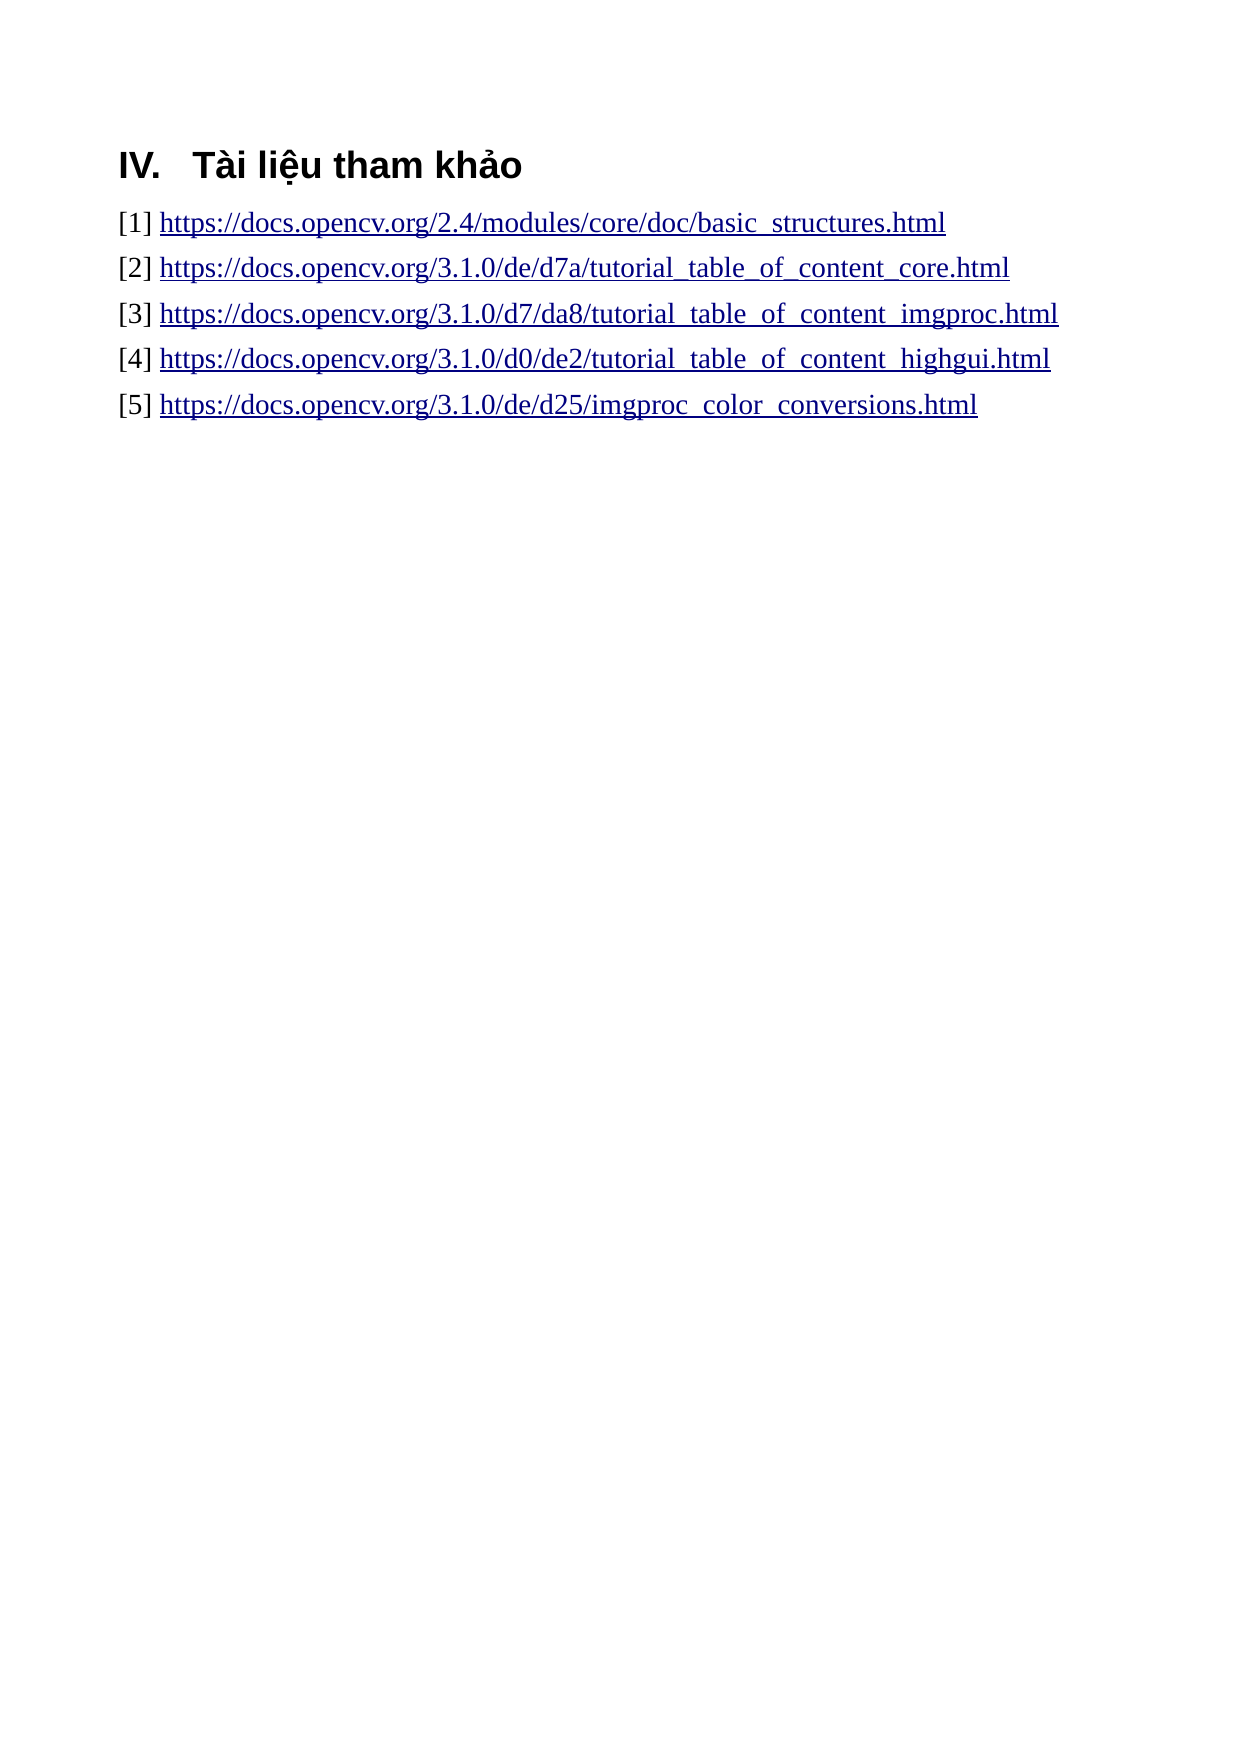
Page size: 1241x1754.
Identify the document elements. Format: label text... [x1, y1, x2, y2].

subtitle [3] https://docs.opencv.org/3.1.0/d7/da8/tutorial_table_of_content_imgproc.html [118, 296, 1122, 329]
subtitle [4] https://docs.opencv.org/3.1.0/d0/de2/tutorial_table_of_content_highgui.html [118, 341, 1122, 375]
subtitle [5] https://docs.opencv.org/3.1.0/de/d25/imgproc_color_conversions.html [118, 387, 1122, 420]
subtitle [1] https://docs.opencv.org/2.4/modules/core/doc/basic_structures.html [118, 205, 1122, 239]
subtitle [2] https://docs.opencv.org/3.1.0/de/d7a/tutorial_table_of_content_core.html [118, 251, 1122, 284]
subtitle Tài liệu tham khảo [118, 143, 1122, 187]
